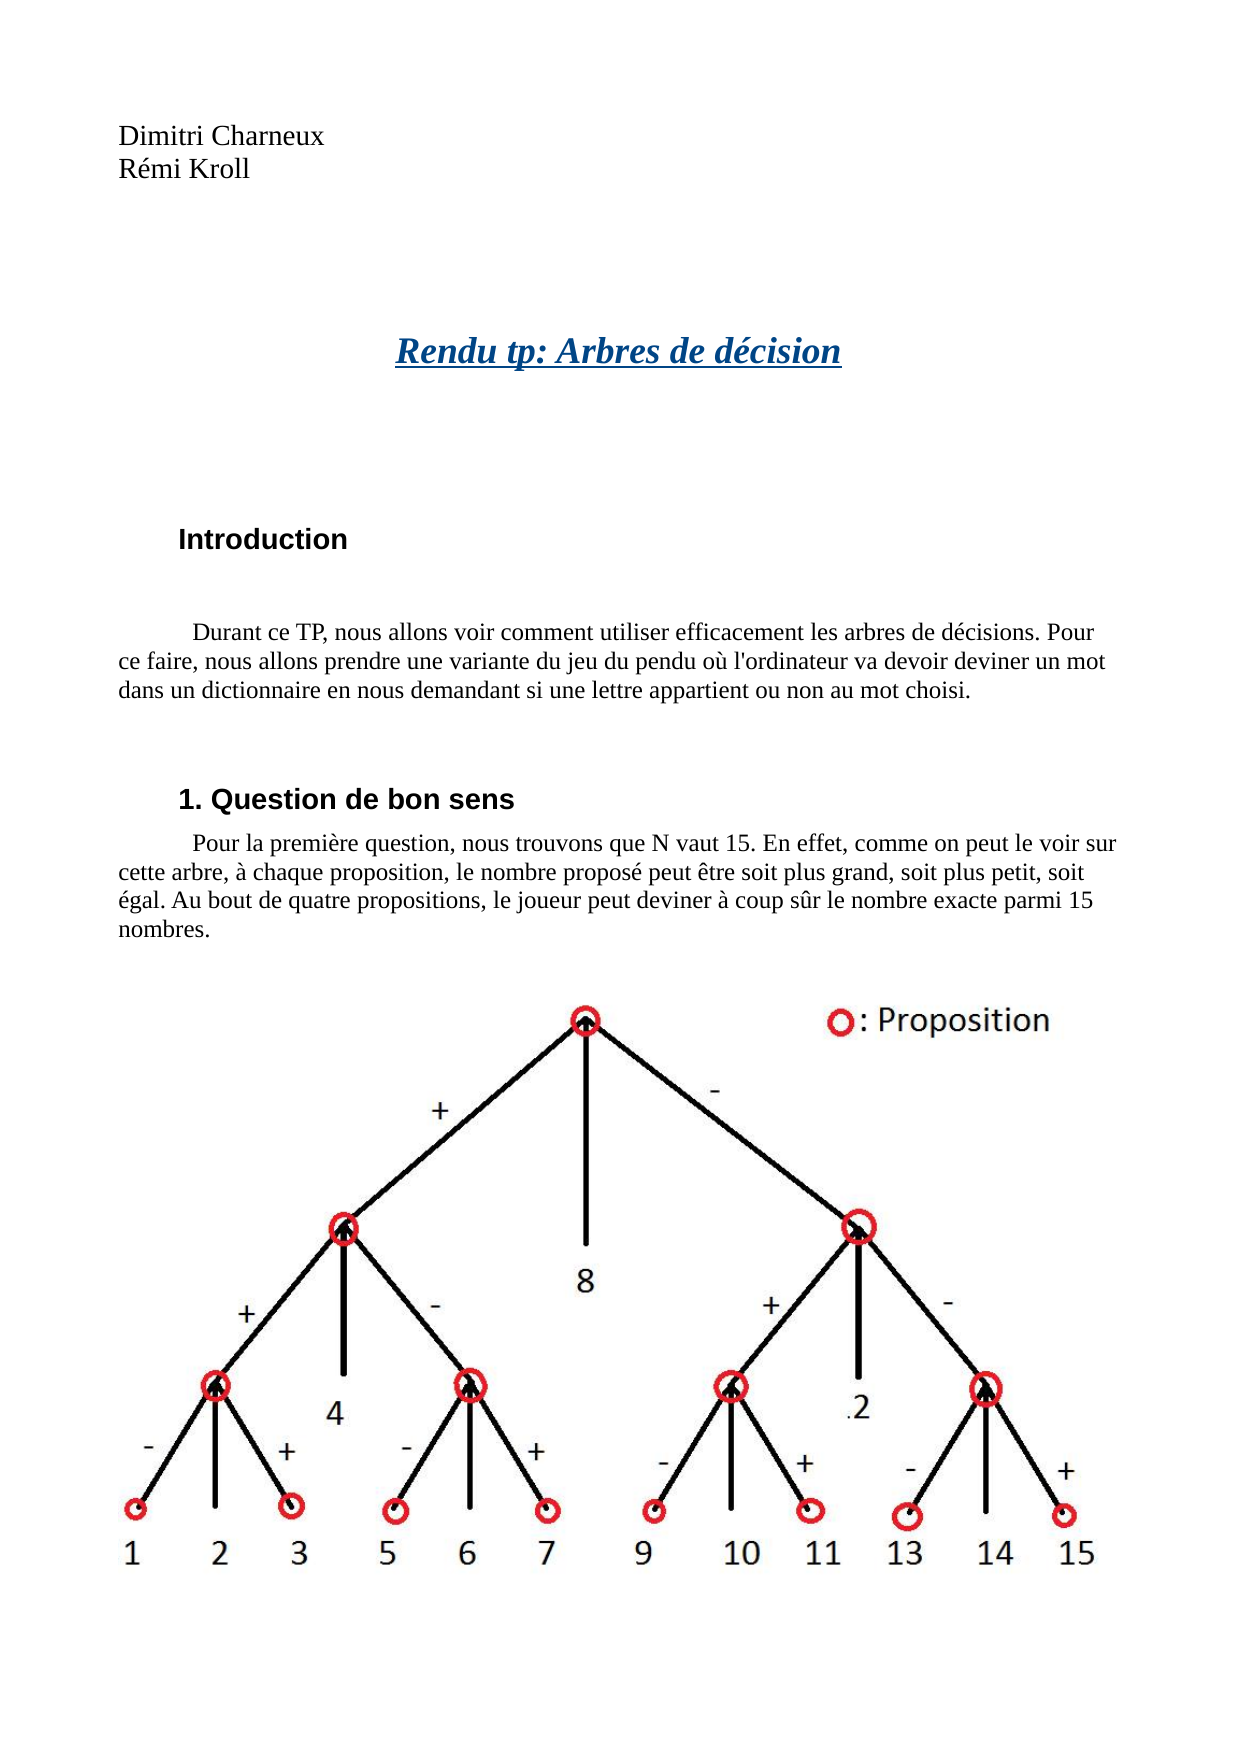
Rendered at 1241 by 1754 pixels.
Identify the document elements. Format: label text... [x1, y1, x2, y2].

picture [118, 971, 1123, 1584]
text Rendu tp: Arbres de décision [118, 329, 1122, 372]
text Pour la première question, nous trouvons que N vaut 15. En effet, comme on peut le voir sur cette arbre, à chaque proposition, le nombre proposé peut être soit plus grand, soit plus petit, soit égal. Au bout de quatre propositions, le joueur peut deviner à coup sûr le nombre exacte parmi 15 nombres. [118, 828, 1122, 943]
subtitle Introduction [118, 522, 1122, 556]
subtitle 1. Question de bon sens [118, 782, 1122, 816]
text Dimitri Charneux [118, 118, 1122, 152]
text Durant ce TP, nous allons voir comment utiliser efficacement les arbres de décisions. Pour ce faire, nous allons prendre une variante du jeu du pendu où l'ordinateur va devoir deviner un mot dans un dictionnaire en nous demandant si une lettre appartient ou non au mot choisi. [118, 617, 1122, 704]
text Rémi Kroll [118, 152, 1122, 185]
